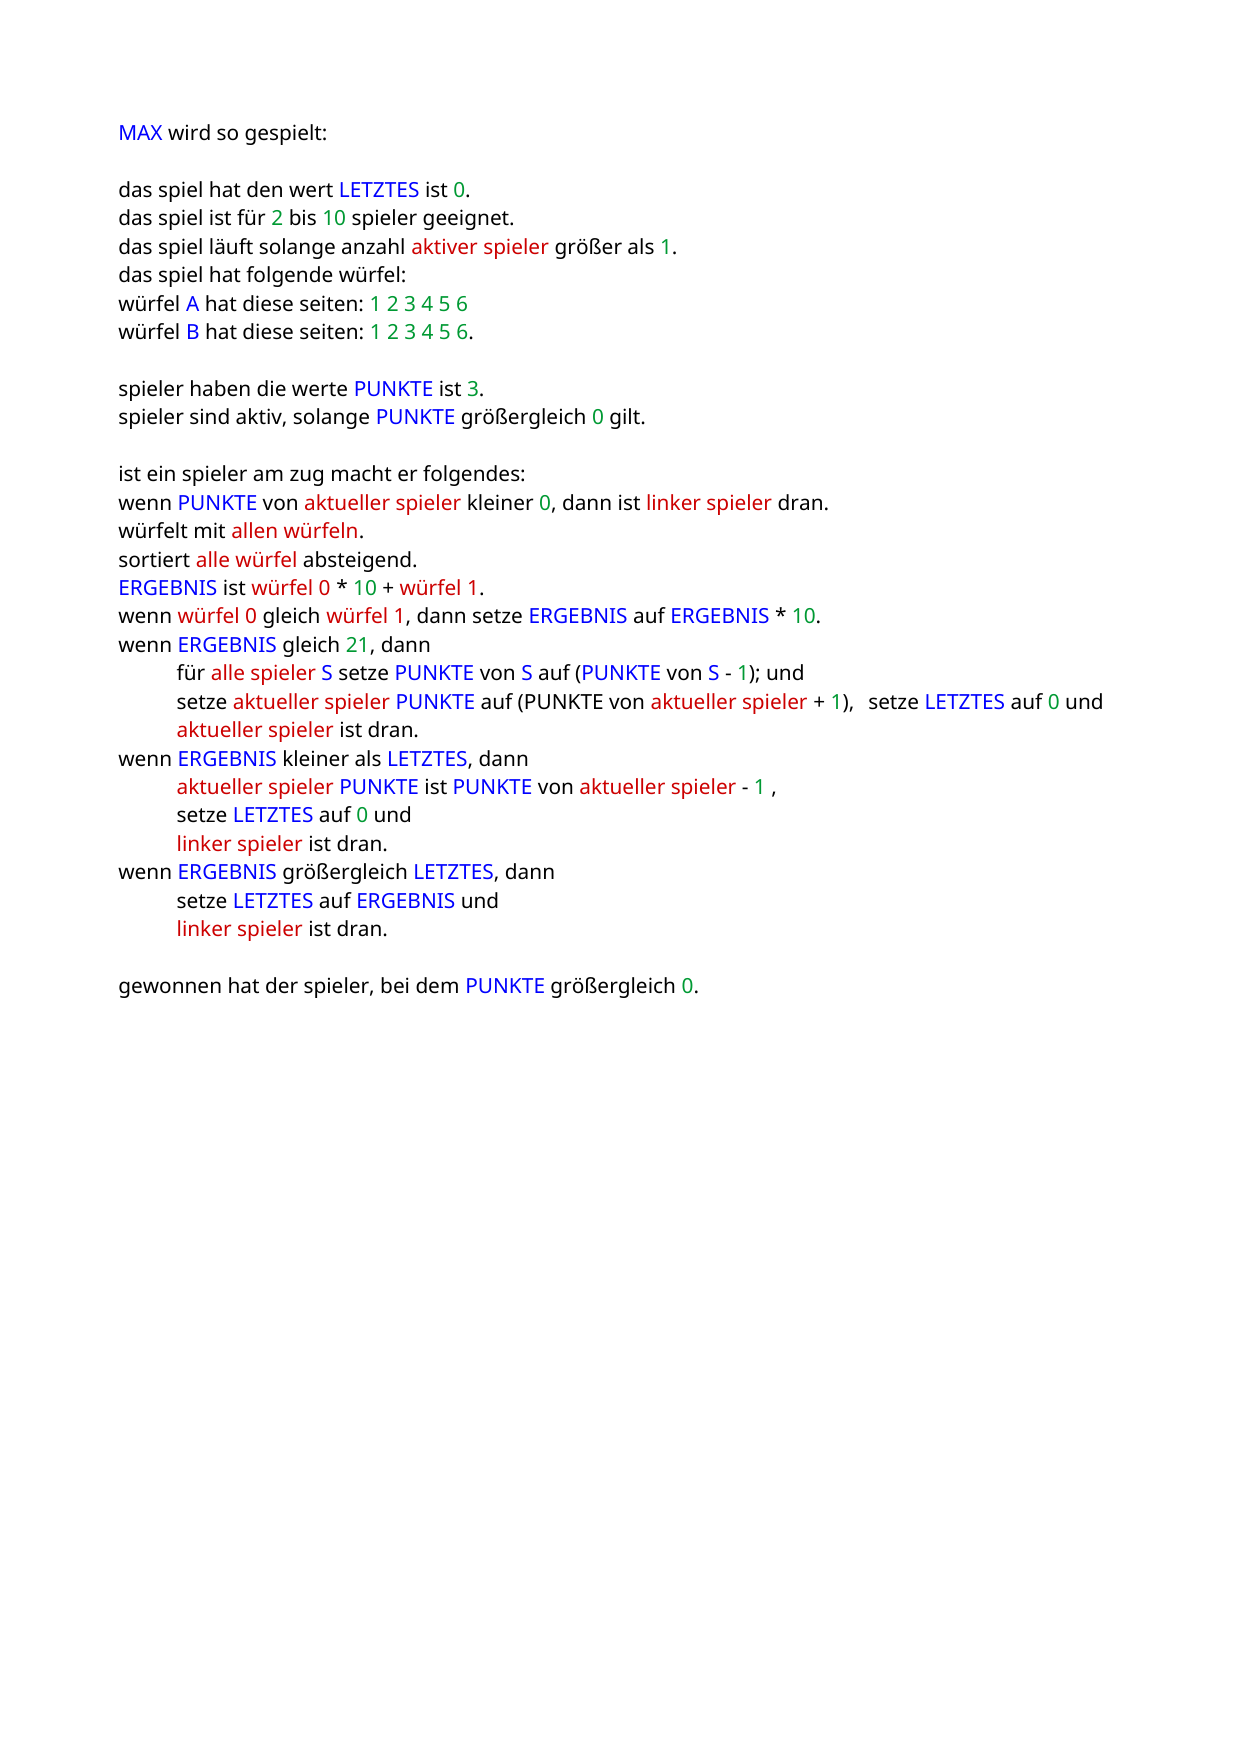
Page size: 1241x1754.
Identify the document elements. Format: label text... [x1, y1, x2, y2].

text würfel A hat diese seiten: 1 2 3 4 5 6 [118, 289, 1122, 317]
text setze aktueller spieler PUNKTE auf (PUNKTE von aktueller spieler + 1), setze LETZTES auf 0 und [118, 687, 1122, 715]
text für alle spieler S setze PUNKTE von S auf (PUNKTE von S - 1); und [118, 658, 1122, 687]
text das spiel hat folgende würfel: [118, 260, 1122, 289]
text würfel B hat diese seiten: 1 2 3 4 5 6. [118, 317, 1122, 346]
text gewonnen hat der spieler, bei dem PUNKTE größergleich 0. [118, 971, 1122, 1000]
text wenn würfel 0 gleich würfel 1, dann setze ERGEBNIS auf ERGEBNIS * 10. [118, 602, 1122, 630]
text aktueller spieler PUNKTE ist PUNKTE von aktueller spieler - 1 , [118, 772, 1122, 801]
text MAX wird so gespielt: [118, 118, 1122, 147]
text würfelt mit allen würfeln. [118, 516, 1122, 545]
text aktueller spieler ist dran. [118, 715, 1122, 744]
text wenn ERGEBNIS größergleich LETZTES, dann [118, 857, 1122, 886]
text wenn PUNKTE von aktueller spieler kleiner 0, dann ist linker spieler dran. [118, 488, 1122, 516]
text das spiel ist für 2 bis 10 spieler geeignet. [118, 203, 1122, 232]
text wenn ERGEBNIS kleiner als LETZTES, dann [118, 744, 1122, 772]
text linker spieler ist dran. [118, 829, 1122, 857]
text wenn ERGEBNIS gleich 21, dann [118, 630, 1122, 658]
text sortiert alle würfel absteigend. [118, 545, 1122, 573]
text spieler sind aktiv, solange PUNKTE größergleich 0 gilt. [118, 402, 1122, 431]
text das spiel hat den wert LETZTES ist 0. [118, 175, 1122, 203]
text spieler haben die werte PUNKTE ist 3. [118, 374, 1122, 402]
text linker spieler ist dran. [118, 914, 1122, 943]
text ist ein spieler am zug macht er folgendes: [118, 459, 1122, 488]
text das spiel läuft solange anzahl aktiver spieler größer als 1. [118, 232, 1122, 260]
text ERGEBNIS ist würfel 0 * 10 + würfel 1. [118, 573, 1122, 602]
text setze LETZTES auf 0 und [118, 801, 1122, 829]
text setze LETZTES auf ERGEBNIS und [118, 886, 1122, 914]
